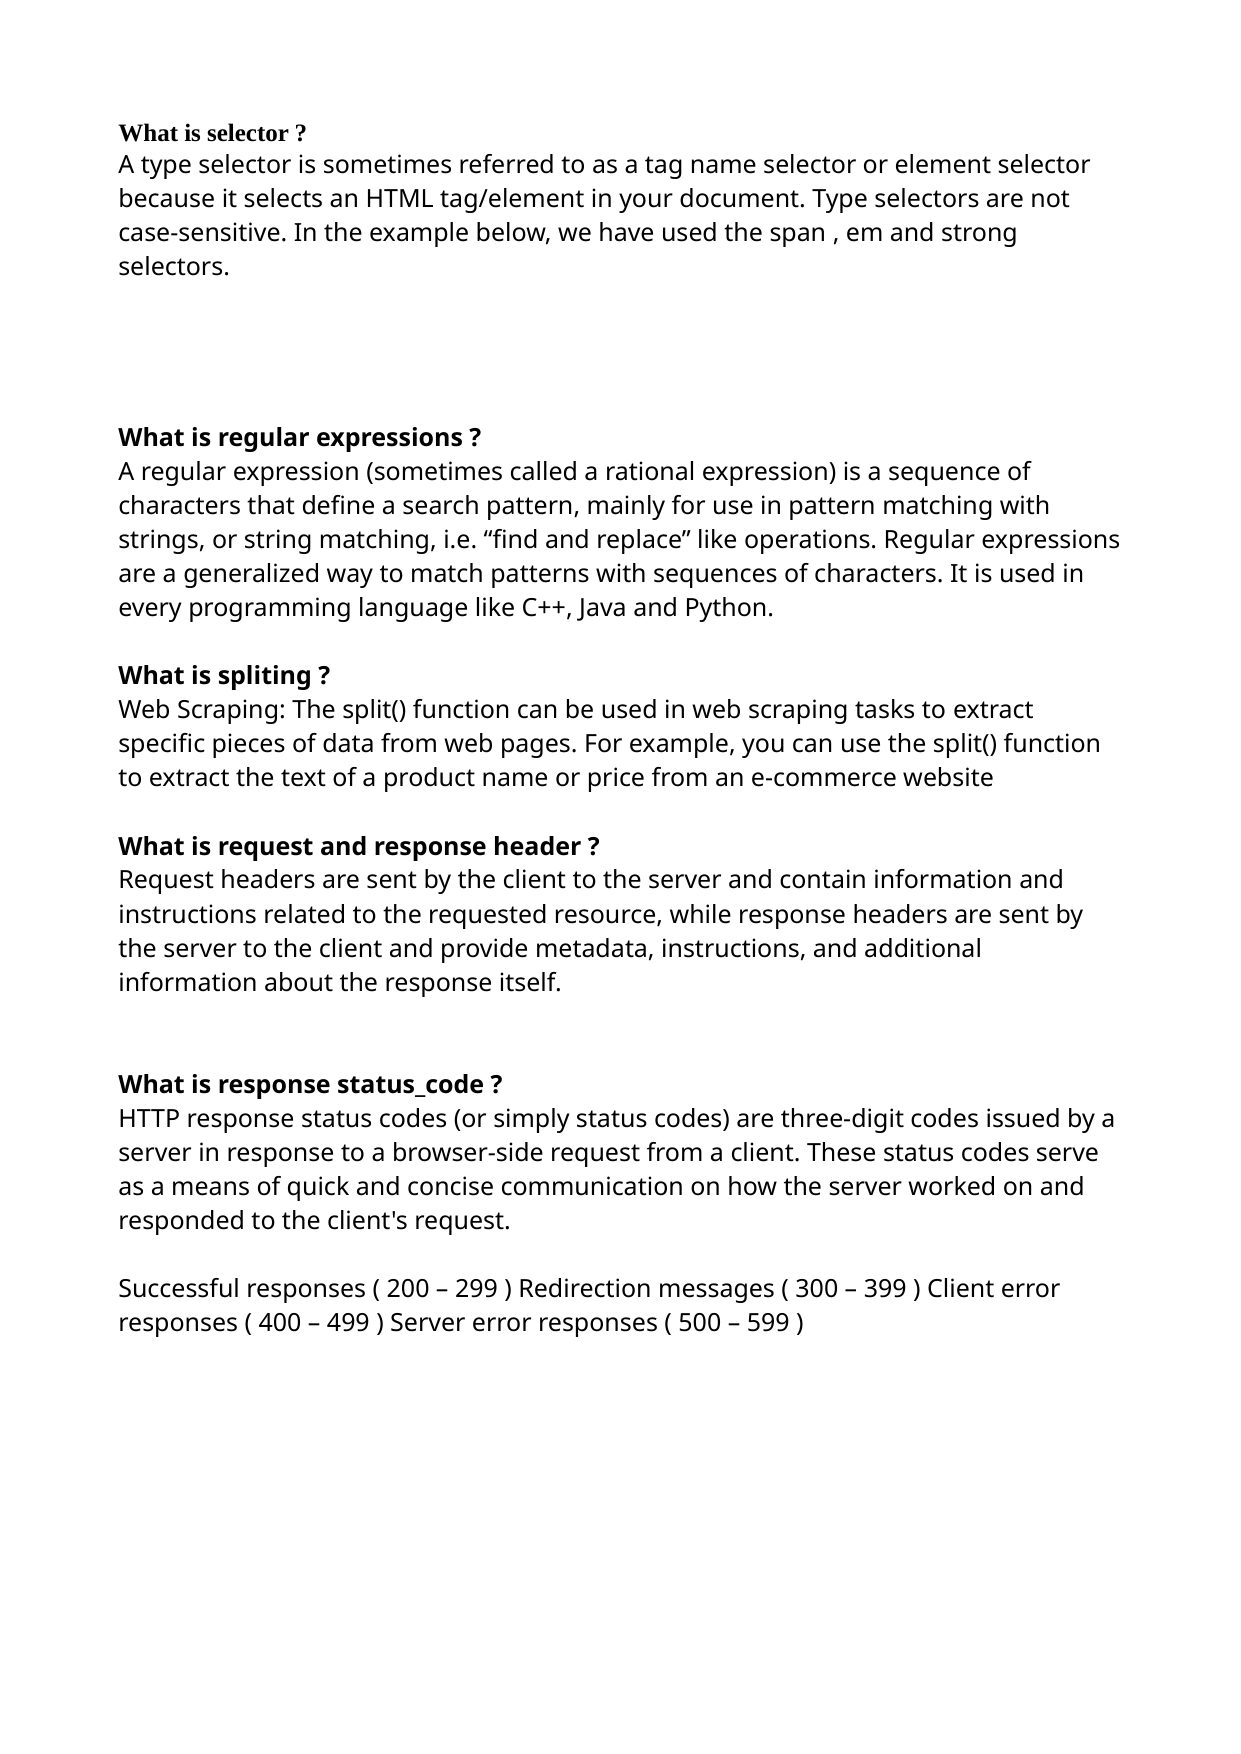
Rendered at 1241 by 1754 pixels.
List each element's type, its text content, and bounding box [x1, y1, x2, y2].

text HTTP response status codes (or simply status codes) are three-digit codes issued by a server in response to a browser-side request from a client. These status codes serve as a means of quick and concise communication on how the server worked on and responded to the client's request. [118, 1101, 1122, 1237]
text A regular expression (sometimes called a rational expression) is a sequence of characters that define a search pattern, mainly for use in pattern matching with strings, or string matching, i.e. “find and replace” like operations. Regular expressions are a generalized way to match patterns with sequences of characters. It is used in every programming language like C++, Java and Python. [118, 453, 1122, 624]
text Request headers are sent by the client to the server and contain information and instructions related to the requested resource, while response headers are sent by the server to the client and provide metadata, instructions, and additional information about the response itself. [118, 862, 1122, 998]
text What is selector ? [118, 118, 1122, 147]
text A type selector is sometimes referred to as a tag name selector or element selector because it selects an HTML tag/element in your document. Type selectors are not case-sensitive. In the example below, we have used the span , em and strong selectors. [118, 147, 1122, 283]
text Successful responses ( 200 – 299 ) Redirection messages ( 300 – 399 ) Client error responses ( 400 – 499 ) Server error responses ( 500 – 599 ) [118, 1271, 1122, 1339]
text Web Scraping: The split() function can be used in web scraping tasks to extract specific pieces of data from web pages. For example, you can use the split() function to extract the text of a product name or price from an e-commerce website [118, 692, 1122, 794]
text What is regular expressions ? [118, 419, 1122, 453]
text What is request and response header ? [118, 828, 1122, 862]
text What is spliting ? [118, 658, 1122, 692]
text What is response status_code ? [118, 1067, 1122, 1101]
